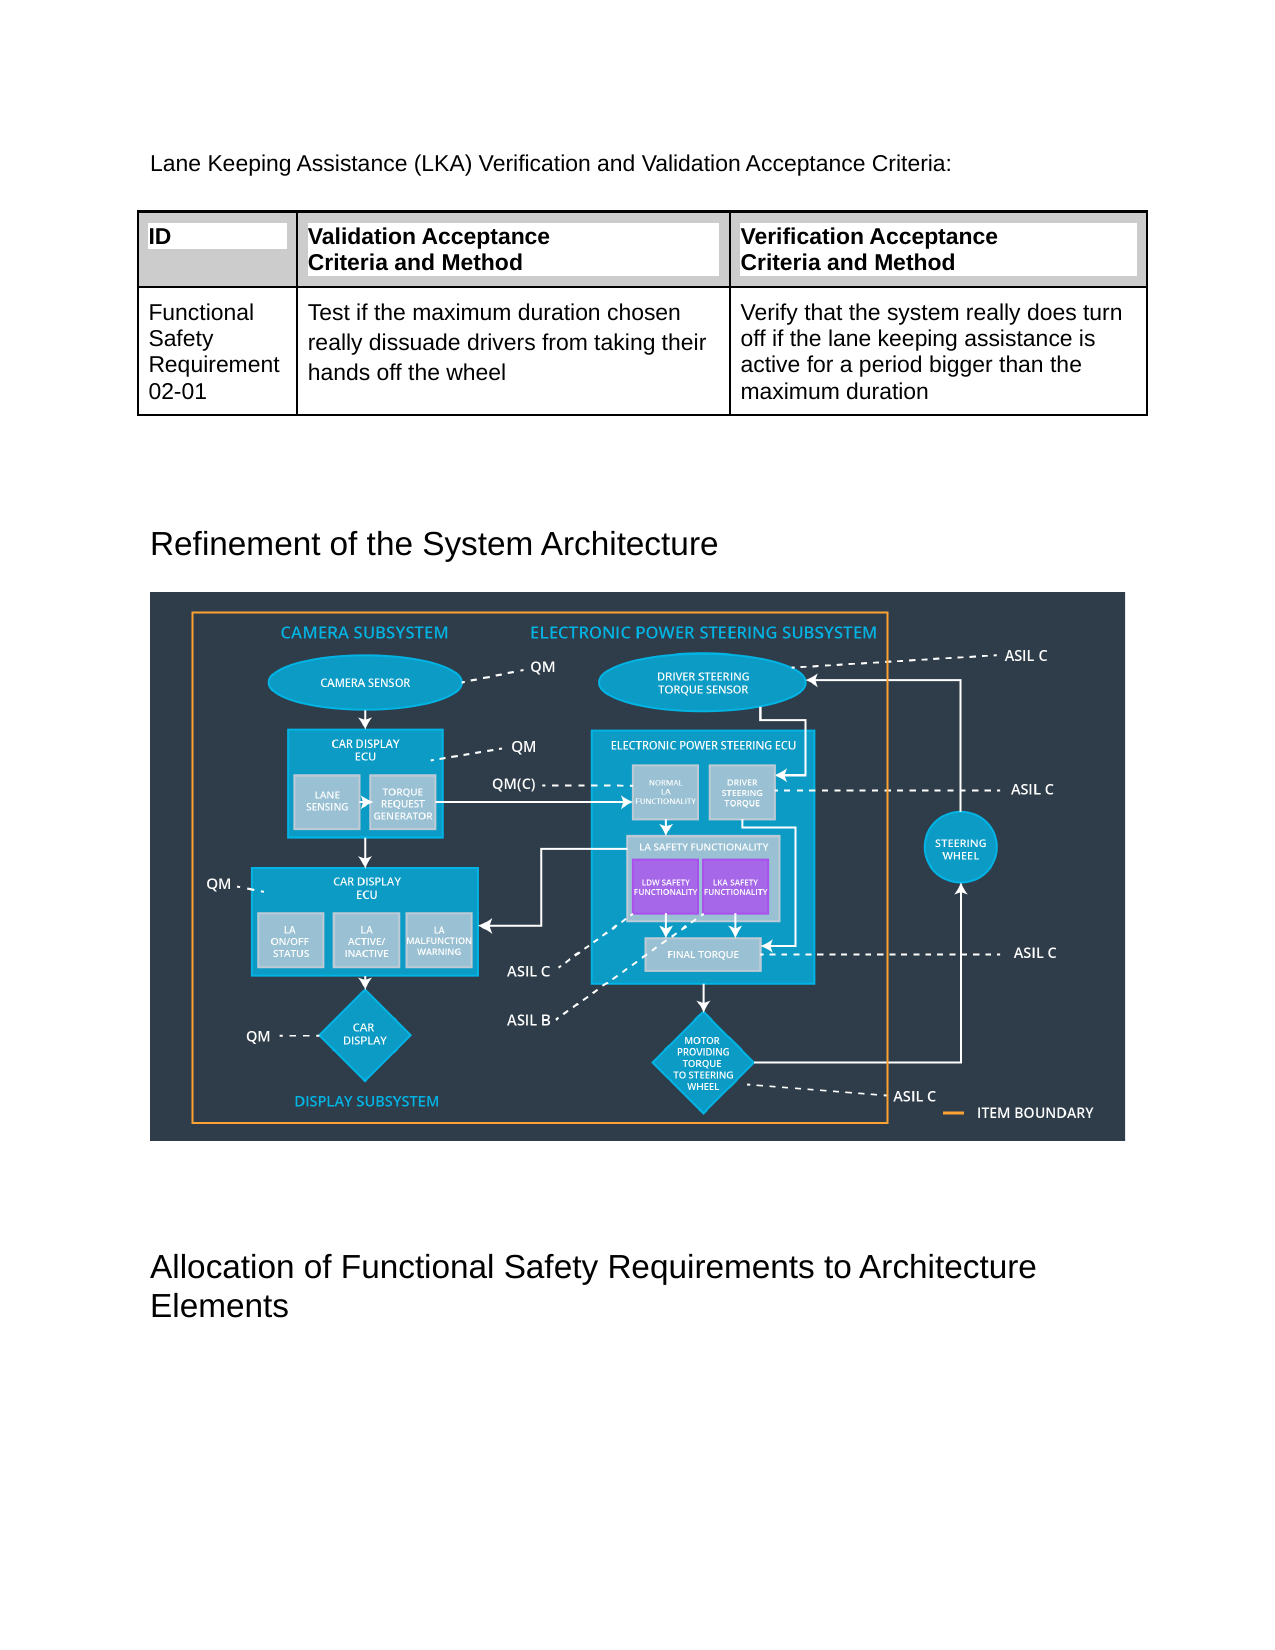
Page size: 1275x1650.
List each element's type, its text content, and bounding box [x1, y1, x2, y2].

table_cell Test if the maximum duration chosen really dissuade drivers from taking their hands off the wheel [298, 288, 729, 414]
table_cell Functional Safety Requirement 02-01 [139, 288, 296, 414]
picture [150, 592, 1125, 1141]
table_header ID [139, 213, 296, 286]
subtitle Refinement of the System Architecture [150, 523, 1125, 562]
table_header Validation Acceptance Criteria and Method [298, 213, 729, 286]
table_header Verification Acceptance Criteria and Method [731, 213, 1146, 286]
subtitle Allocation of Functional Safety Requirements to Architecture Elements [150, 1247, 1125, 1324]
text Lane Keeping Assistance (LKA) Verification and Validation Acceptance Criteria: [150, 150, 1125, 176]
table_cell Verify that the system really does turn off if the lane keeping assistance is active for a period bigger than the maximum duration [731, 288, 1146, 414]
